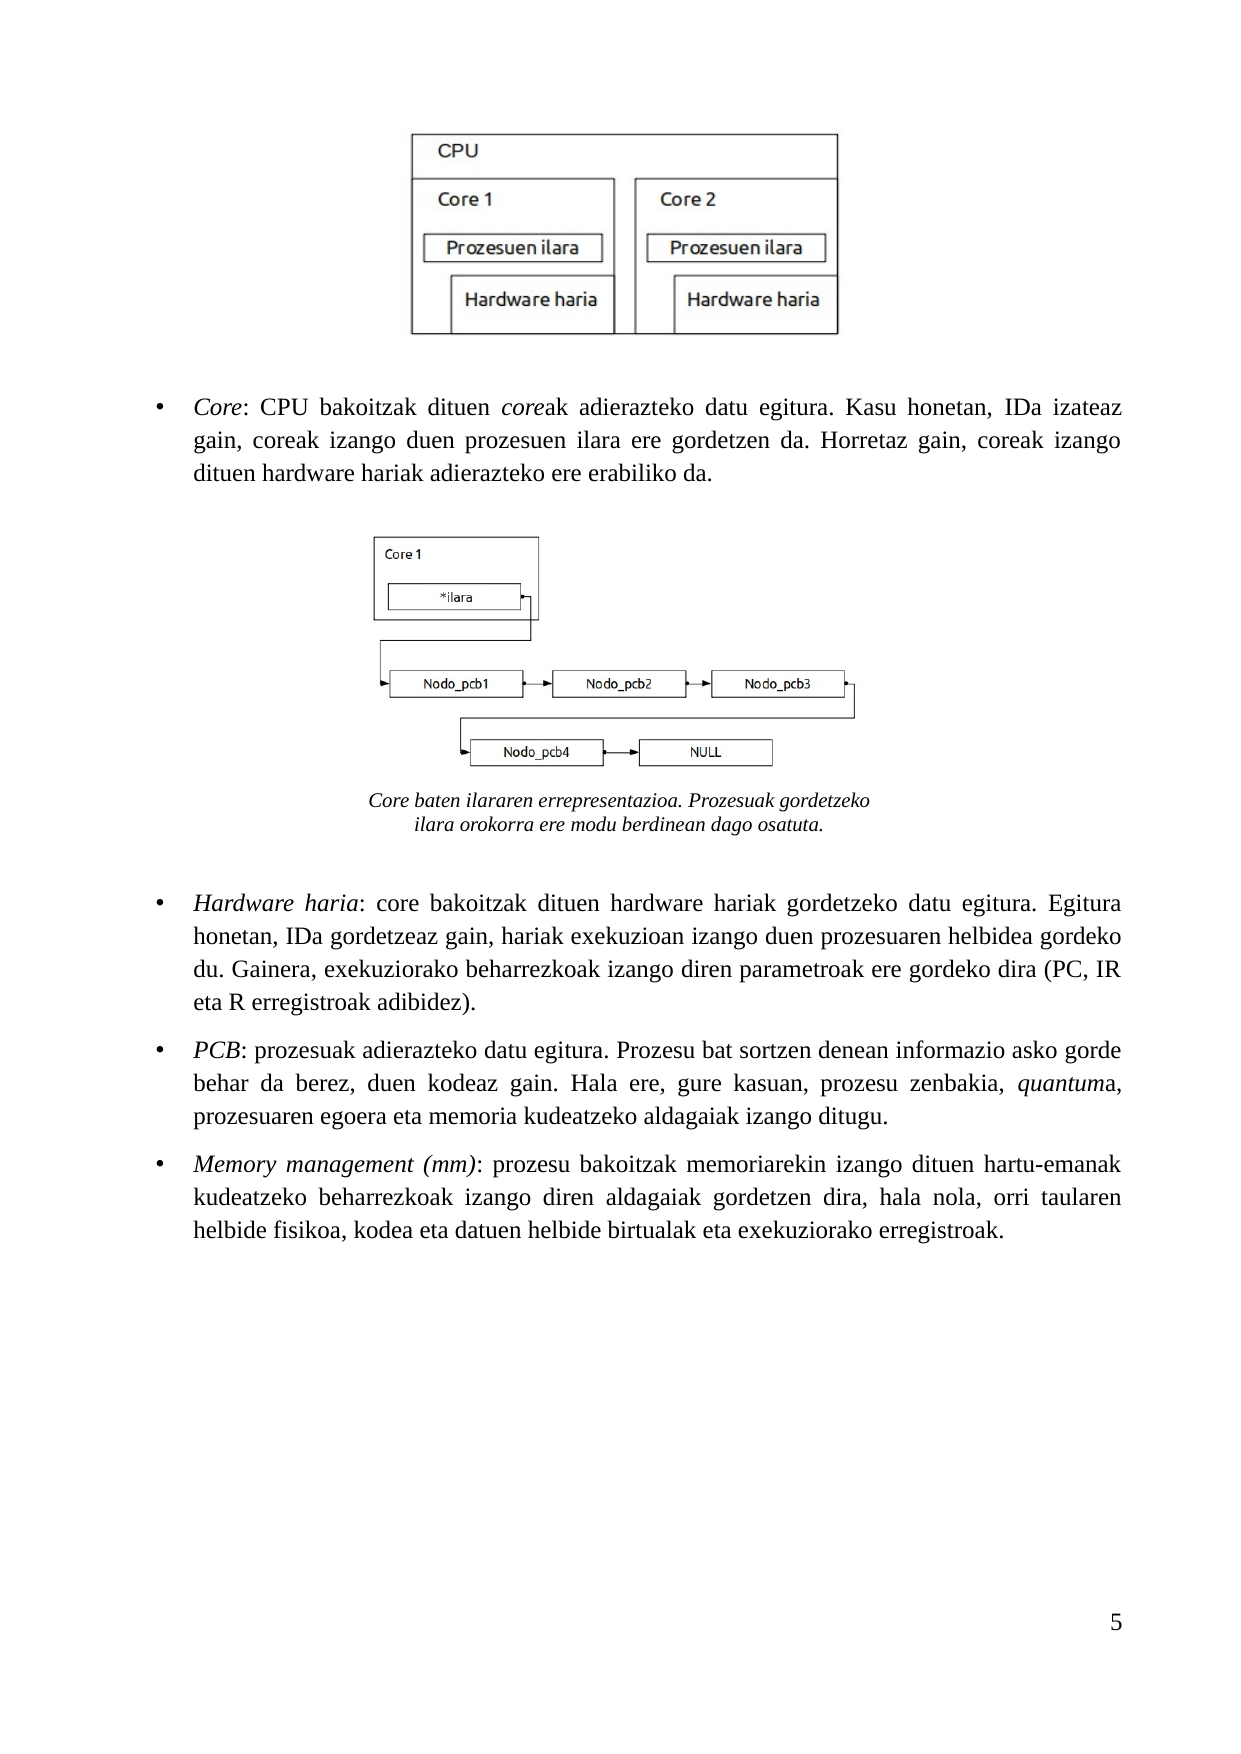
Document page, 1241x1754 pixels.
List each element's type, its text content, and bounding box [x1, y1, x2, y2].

list PCB: prozesuak adierazteko datu egitura. Prozesu bat sortzen denean informazio asko gorde behar da berez, duen kodeaz gain. Hala ere, gure kasuan, prozesu zenbakia, quantuma, prozesuaren egoera eta memoria kudeatzeko aldagaiak izango ditugu. [156, 1035, 1122, 1130]
list Core baten ilararen errepresentazioa. Prozesuak gordetzeko ilara orokorra ere modu berdinean dago osatuta. [366, 789, 874, 836]
picture [402, 123, 630, 341]
list Core: CPU bakoitzak dituen coreak adierazteko datu egitura. Kasu honetan, IDa izateaz gain, coreak izango duen prozesuen ilara ere gordetzen da. Horretaz gain, coreak izango dituen hardware hariak adierazteko ere erabiliko da. [156, 392, 1122, 487]
picture [365, 524, 875, 789]
list Hardware haria: core bakoitzak dituen hardware hariak gordetzeko datu egitura. Egitura honetan, IDa gordetzeaz gain, hariak exekuzioan izango duen prozesuaren helbidea gordeko du. Gainera, exekuziorako beharrezkoak izango diren parametroak ere gordeko dira (PC, IR eta R erregistroak adibidez). [156, 888, 1122, 1016]
list Memory management (mm): prozesu bakoitzak memoriarekin izango dituen hartu-emanak kudeatzeko beharrezkoak izango diren aldagaiak gordetzen dira, hala nola, orri taularen helbide fisikoa, kodea eta datuen helbide birtualak eta exekuziorako erregistroak. [156, 1149, 1122, 1243]
